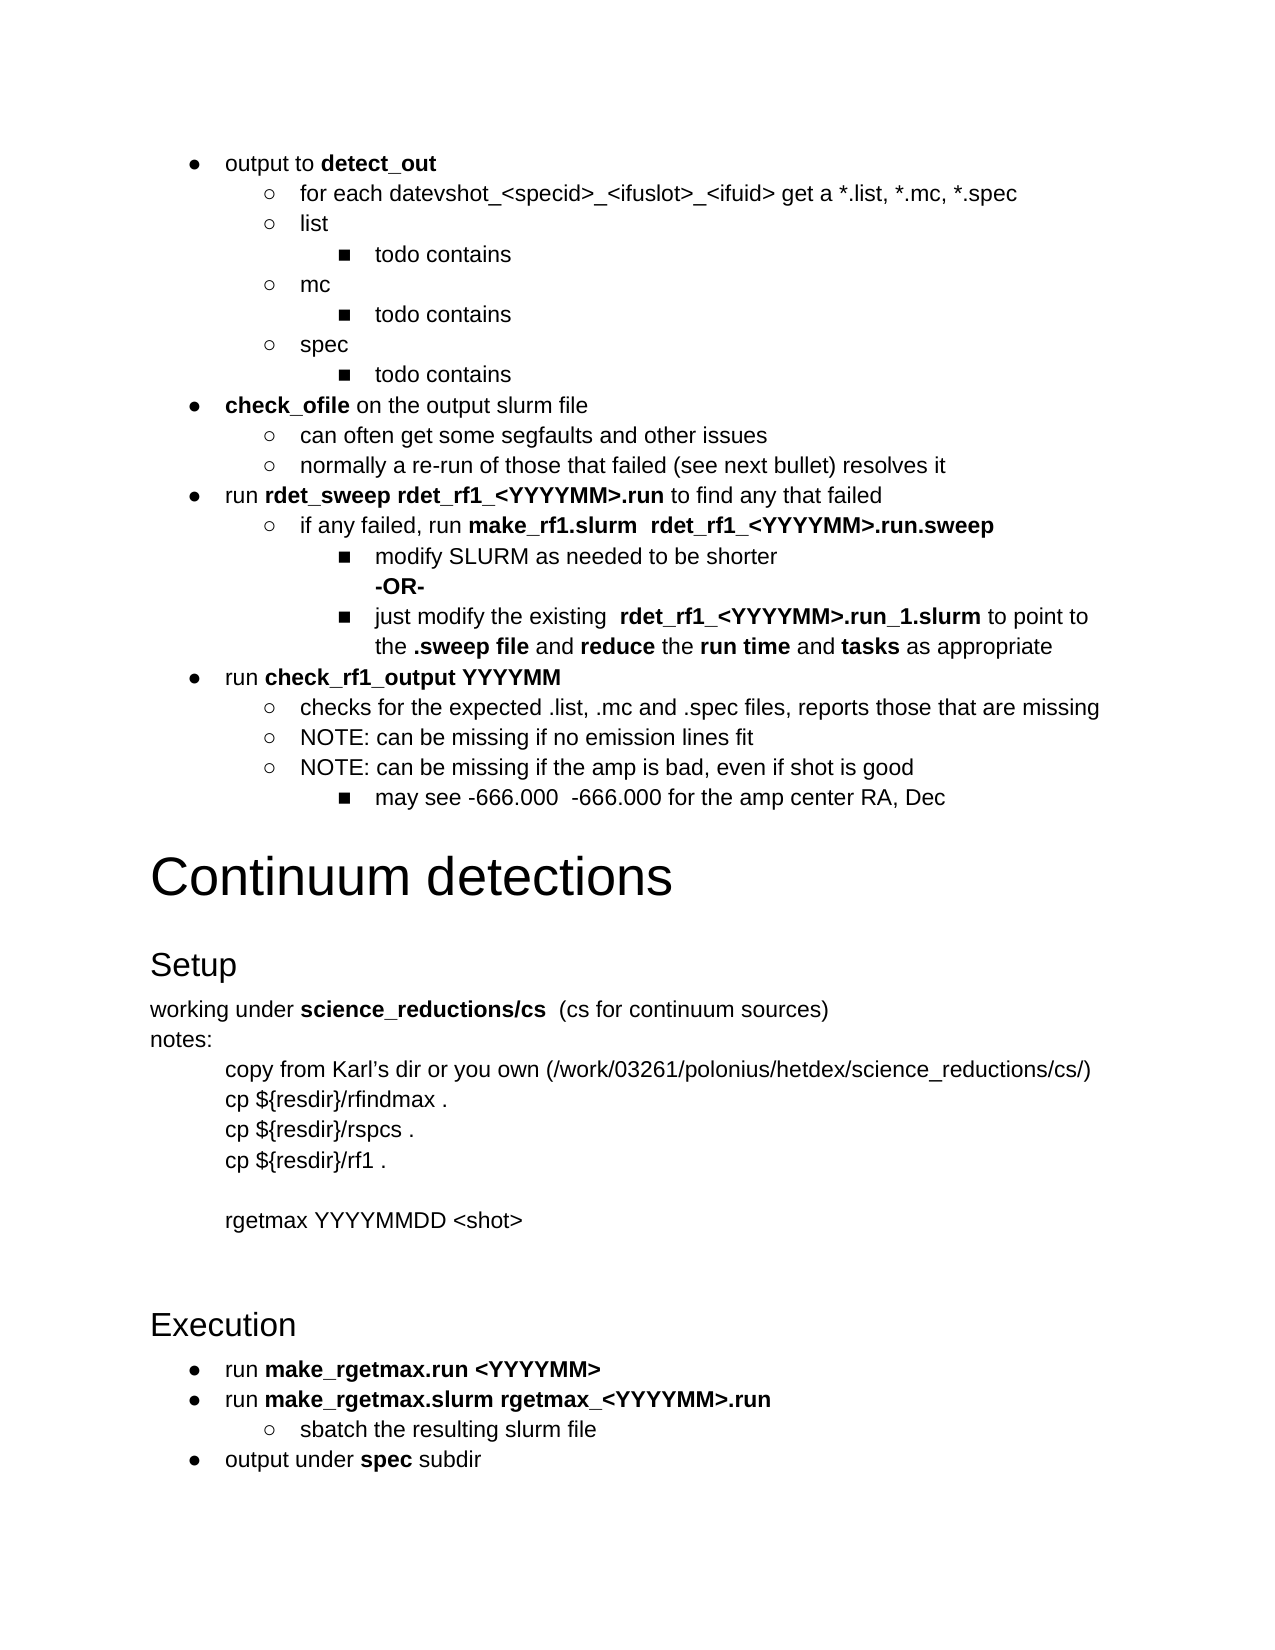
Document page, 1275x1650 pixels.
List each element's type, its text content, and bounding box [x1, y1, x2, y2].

title Continuum detections [150, 845, 1125, 907]
list for each datevshot_<specid>_<ifuslot>_<ifuid> get a *.list, *.mc, *.spec [262, 180, 1125, 207]
list check_ofile on the output slurm file [187, 392, 1125, 418]
list NOTE: can be missing if the amp is bad, even if shot is good [262, 754, 1125, 781]
list list [262, 210, 1125, 237]
list output to detect_out [187, 150, 1125, 176]
text cp ${resdir}/rfindmax . [225, 1086, 1125, 1112]
list may see -666.000 -666.000 for the amp center RA, Dec [337, 784, 1125, 811]
subtitle Setup [150, 944, 1125, 983]
list run check_rf1_output YYYYMM [187, 663, 1125, 690]
text cp ${resdir}/rspcs . [225, 1116, 1125, 1143]
list todo contains [337, 301, 1125, 327]
list run make_rgetmax.slurm rgetmax_<YYYYMM>.run [187, 1386, 1125, 1412]
list normally a re-run of those that failed (see next bullet) resolves it [262, 452, 1125, 478]
text cp ${resdir}/rf1 . [225, 1147, 1125, 1173]
list todo contains [337, 241, 1125, 267]
list NOTE: can be missing if no emission lines fit [262, 724, 1125, 750]
text notes: [150, 1026, 1125, 1052]
list just modify the existing rdet_rf1_<YYYYMM>.run_1.slurm to point to the .sweep file and reduce the run time and tasks as appropriate [337, 603, 1125, 660]
subtitle Execution [150, 1305, 1125, 1343]
text copy from Karl’s dir or you own (/work/03261/polonius/hetdex/science_reductions/cs/) [225, 1056, 1125, 1082]
list mc [262, 271, 1125, 297]
list sbatch the resulting slurm file [262, 1416, 1125, 1443]
list spec [262, 331, 1125, 358]
list run make_rgetmax.run <YYYYMM> [187, 1356, 1125, 1382]
list can often get some segfaults and other issues [262, 422, 1125, 448]
list todo contains [337, 361, 1125, 388]
list if any failed, run make_rf1.slurm rdet_rf1_<YYYYMM>.run.sweep [262, 512, 1125, 539]
list output under spec subdir [187, 1446, 1125, 1473]
text rgetmax YYYYMMDD <shot> [225, 1207, 1125, 1233]
text working under science_reductions/cs (cs for continuum sources) [150, 996, 1125, 1022]
list modify SLURM as needed to be shorter -OR- [337, 543, 1125, 599]
list checks for the expected .list, .mc and .spec files, reports those that are missing [262, 694, 1125, 720]
list run rdet_sweep rdet_rf1_<YYYYMM>.run to find any that failed [187, 482, 1125, 509]
